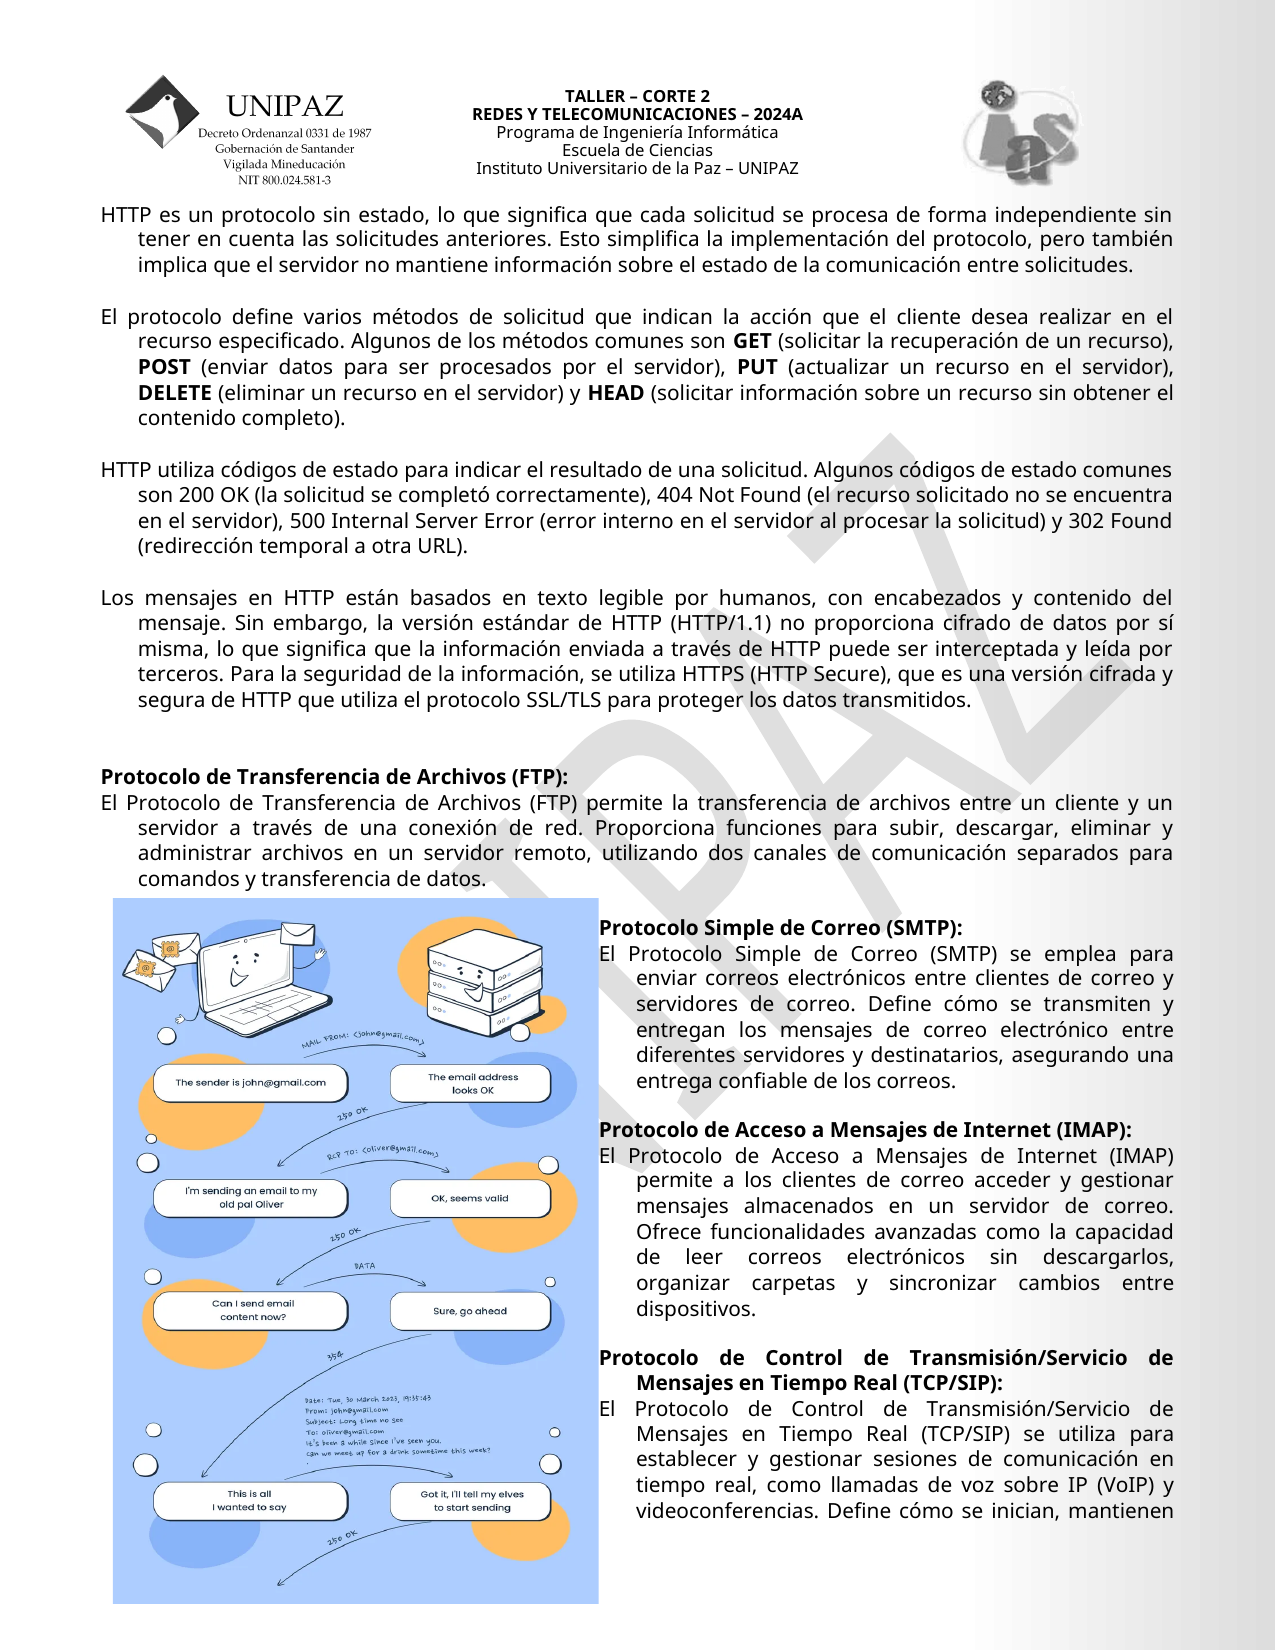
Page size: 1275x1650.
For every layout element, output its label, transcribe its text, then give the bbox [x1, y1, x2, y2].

list El protocolo define varios métodos de solicitud que indican la acción que el cliente desea realizar en el recurso especificado. Algunos de los métodos comunes son GET (solicitar la recuperación de un recurso), POST (enviar datos para ser procesados por el servidor), PUT (actualizar un recurso en el servidor), DELETE (eliminar un recurso en el servidor) y HEAD (solicitar información sobre un recurso sin obtener el contenido completo). [100, 304, 1174, 432]
list El Protocolo de Acceso a Mensajes de Internet (IMAP) permite a los clientes de correo acceder y gestionar mensajes almacenados en un servidor de correo. Ofrece funcionalidades avanzadas como la capacidad de leer correos electrónicos sin descargarlos, organizar carpetas y sincronizar cambios entre dispositivos. [599, 1143, 1174, 1322]
list Protocolo de Control de Transmisión/Servicio de Mensajes en Tiempo Real (TCP/SIP): [599, 1345, 1174, 1396]
list Los mensajes en HTTP están basados en texto legible por humanos, con encabezados y contenido del mensaje. Sin embargo, la versión estándar de HTTP (HTTP/1.1) no proporciona cifrado de datos por sí misma, lo que significa que la información enviada a través de HTTP puede ser interceptada y leída por terceros. Para la seguridad de la información, se utiliza HTTPS (HTTP Secure), que es una versión cifrada y segura de HTTP que utiliza el protocolo SSL/TLS para proteger los datos transmitidos. [100, 585, 1174, 713]
list El Protocolo Simple de Correo (SMTP) se emplea para enviar correos electrónicos entre clientes de correo y servidores de correo. Define cómo se transmiten y entregan los mensajes de correo electrónico entre diferentes servidores y destinatarios, asegurando una entrega confiable de los correos. [599, 941, 1174, 1094]
list Protocolo de Acceso a Mensajes de Internet (IMAP): [599, 1117, 1174, 1143]
list HTTP utiliza códigos de estado para indicar el resultado de una solicitud. Algunos códigos de estado comunes son 200 OK (la solicitud se completó correctamente), 404 Not Found (el recurso solicitado no se encuentra en el servidor), 500 Internal Server Error (error interno en el servidor al procesar la solicitud) y 302 Found (redirección temporal a otra URL). [100, 457, 1174, 560]
list Protocolo de Transferencia de Archivos (FTP): [100, 764, 1174, 790]
list El Protocolo de Control de Transmisión/Servicio de Mensajes en Tiempo Real (TCP/SIP) se utiliza para establecer y gestionar sesiones de comunicación en tiempo real, como llamadas de voz sobre IP (VoIP) y videoconferencias. Define cómo se inician, mantienen [599, 1396, 1174, 1524]
list Protocolo Simple de Correo (SMTP): [599, 915, 1174, 941]
list El Protocolo de Transferencia de Archivos (FTP) permite la transferencia de archivos entre un cliente y un servidor a través de una conexión de red. Proporciona funciones para subir, descargar, eliminar y administrar archivos en un servidor remoto, utilizando dos canales de comunicación separados para comandos y transferencia de datos. [100, 790, 1174, 892]
picture [112, 898, 599, 1604]
list HTTP es un protocolo sin estado, lo que significa que cada solicitud se procesa de forma independiente sin tener en cuenta las solicitudes anteriores. Esto simplifica la implementación del protocolo, pero también implica que el servidor no mantiene información sobre el estado de la comunicación entre solicitudes. [100, 202, 1174, 278]
